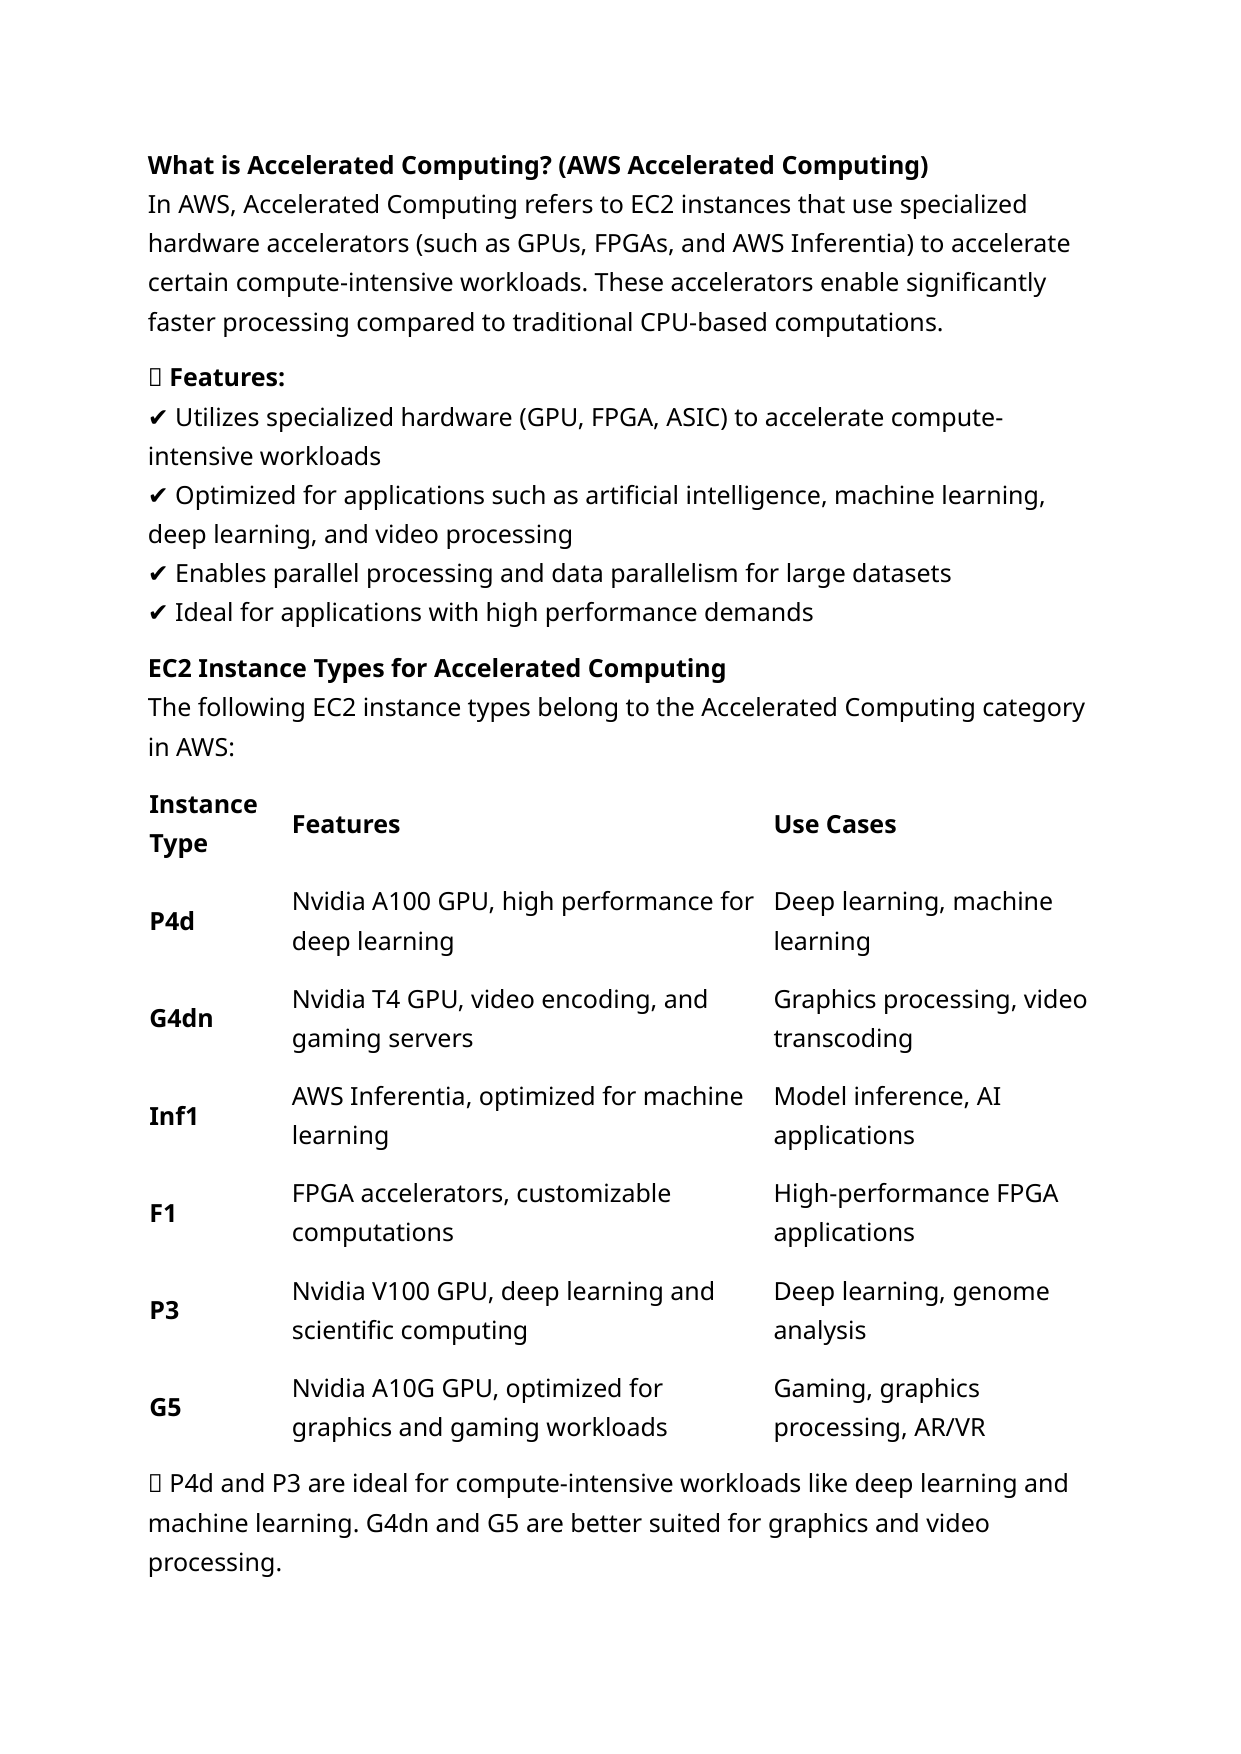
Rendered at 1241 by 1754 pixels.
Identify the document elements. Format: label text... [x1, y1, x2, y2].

table_cell Gaming, graphics processing, AR/VR [772, 1369, 1093, 1466]
table_cell Deep learning, machine learning [772, 883, 1093, 980]
table_header Use Cases [772, 785, 1093, 882]
table_cell Nvidia T4 GPU, video encoding, and gaming servers [290, 980, 772, 1077]
text 💡 P4d and P3 are ideal for compute-intensive workloads like deep learning and machine learning. G4dn and G5 are better suited for graphics and video processing. [148, 1466, 1093, 1578]
table_cell Graphics processing, video transcoding [772, 980, 1093, 1077]
table_cell F1 [148, 1174, 290, 1272]
text What is Accelerated Computing? (AWS Accelerated Computing) In AWS, Accelerated Computing refers to EC2 instances that use specialized hardware accelerators (such as GPUs, FPGAs, and AWS Inferentia) to accelerate certain compute-intensive workloads. These accelerators enable significantly faster processing compared to traditional CPU-based computations. [148, 148, 1093, 338]
table_cell High-performance FPGA applications [772, 1174, 1093, 1272]
table_cell P4d [148, 883, 290, 980]
table_cell Inf1 [148, 1077, 290, 1174]
table_cell Nvidia V100 GPU, deep learning and scientific computing [290, 1272, 772, 1369]
text EC2 Instance Types for Accelerated Computing The following EC2 instance types belong to the Accelerated Computing category in AWS: [148, 651, 1093, 763]
table_cell Nvidia A10G GPU, optimized for graphics and gaming workloads [290, 1369, 772, 1466]
table_cell Deep learning, genome analysis [772, 1272, 1093, 1369]
table_header Features [290, 785, 772, 882]
table_cell G4dn [148, 980, 290, 1077]
table_cell Model inference, AI applications [772, 1077, 1093, 1174]
table_cell Nvidia A100 GPU, high performance for deep learning [290, 883, 772, 980]
table_cell FPGA accelerators, customizable computations [290, 1174, 772, 1272]
table_cell P3 [148, 1272, 290, 1369]
table_header Instance Type [148, 785, 290, 882]
text 📌 Features: ✔ Utilizes specialized hardware (GPU, FPGA, ASIC) to accelerate compute-intensive workloads ✔ Optimized for applications such as artificial intelligence, machine learning, deep learning, and video processing ✔ Enables parallel processing and data parallelism for large datasets ✔ Ideal for applications with high performance demands [148, 360, 1093, 629]
table_cell G5 [148, 1369, 290, 1466]
table_cell AWS Inferentia, optimized for machine learning [290, 1077, 772, 1174]
